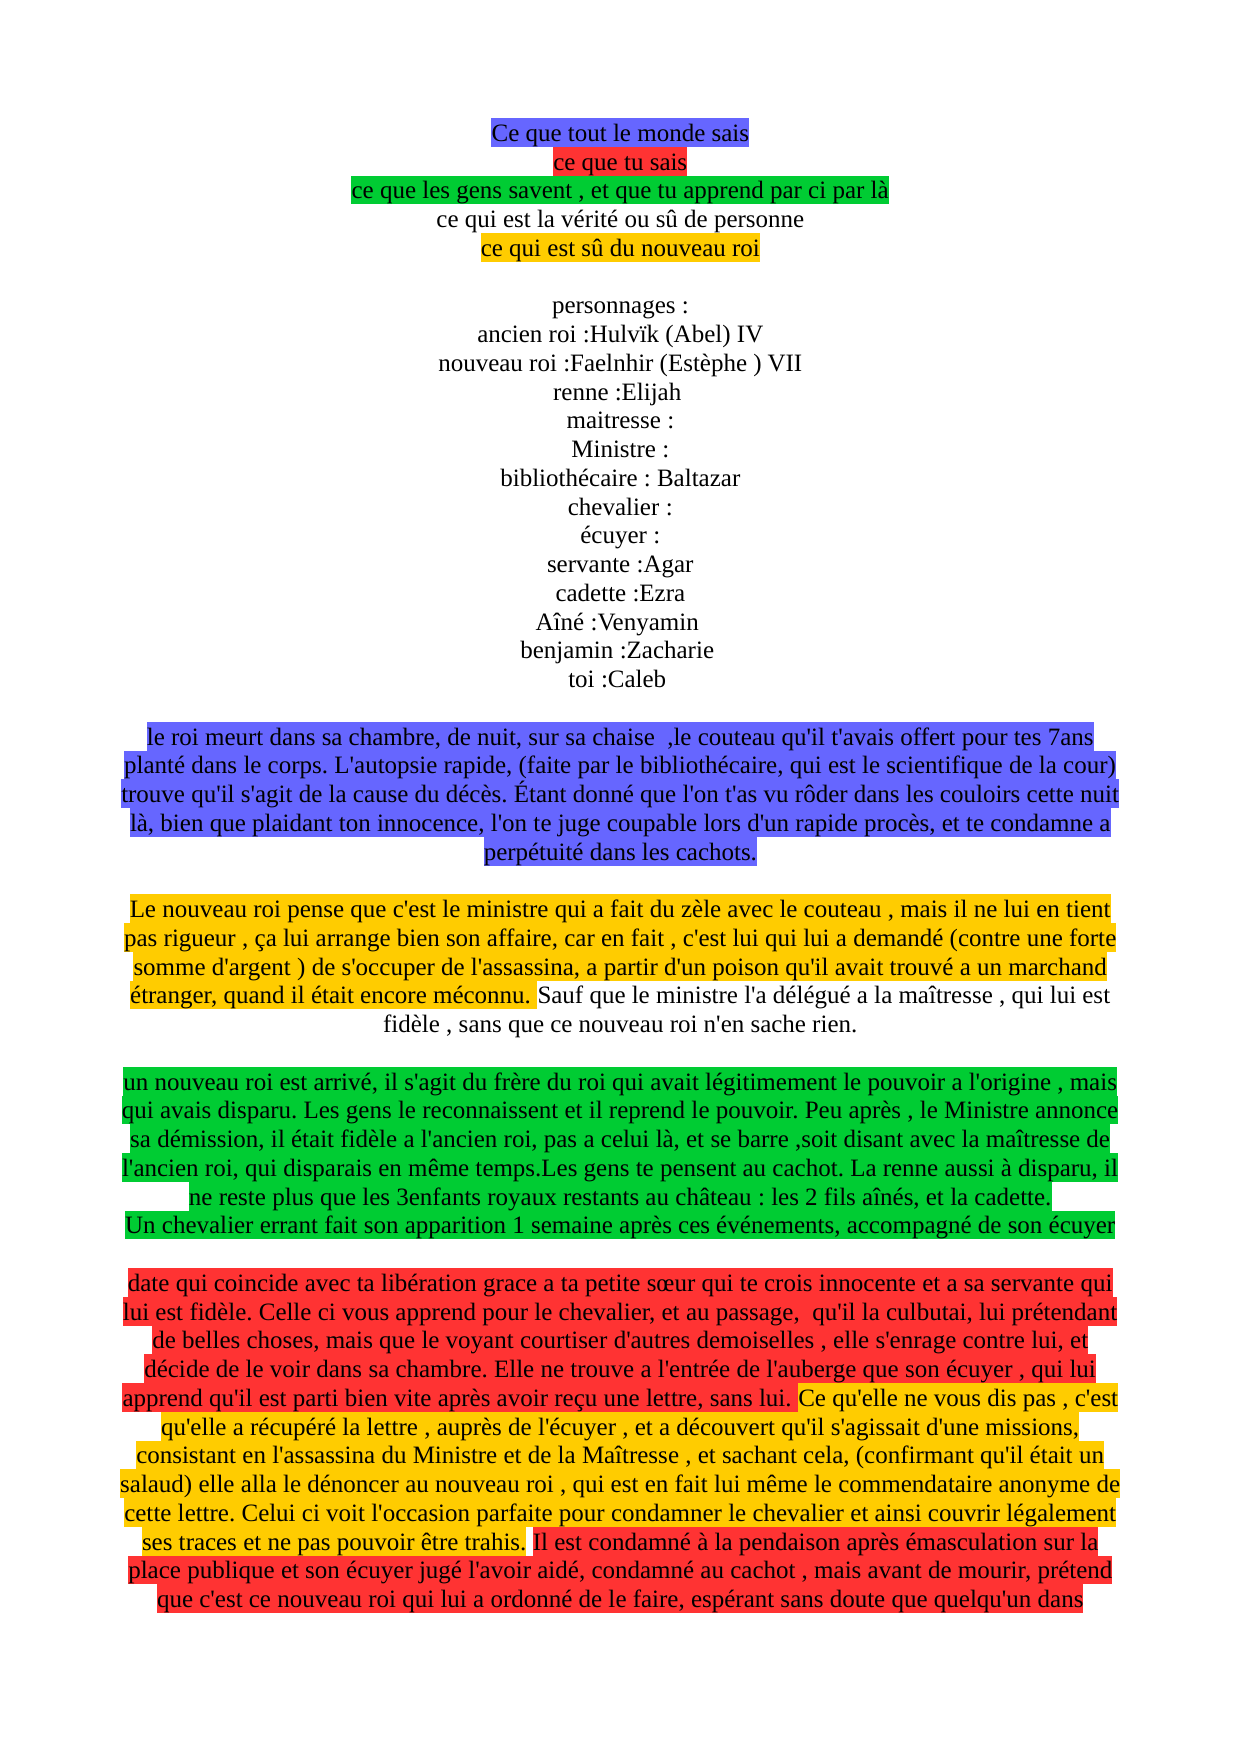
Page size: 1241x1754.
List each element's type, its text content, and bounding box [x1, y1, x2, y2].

text Ce que tout le monde sais ce que tu sais ce que les gens savent , et que tu apprend par ci par là ce qui est la vérité ou sû de personne ce qui est sû du nouveau roi personnages : ancien roi :Hulvïk (Abel) IV nouveau roi :Faelnhir (Estèphe ) VII renne :Elijah maitresse : Ministre : bibliothécaire : Baltazar chevalier : écuyer : servante :Agar cadette :Ezra Aîné :Venyamin benjamin :Zacharie toi :Caleb le roi meurt dans sa chambre, de nuit, sur sa chaise ,le couteau qu'il t'avais offert pour tes 7ans planté dans le corps. L'autopsie rapide, (faite par le bibliothécaire, qui est le scientifique de la cour) trouve qu'il s'agit de la cause du décès. Étant donné que l'on t'as vu rôder dans les couloirs cette nuit là, bien que plaidant ton innocence, l'on te juge coupable lors d'un rapide procès, et te condamne a perpétuité dans les cachots. Le nouveau roi pense que c'est le ministre qui a fait du zèle avec le couteau , mais il ne lui en tient pas rigueur , ça lui arrange bien son affaire, car en fait , c'est lui qui lui a demandé (contre une forte somme d'argent ) de s'occuper de l'assassina, a partir d'un poison qu'il avait trouvé a un marchand étranger, quand il était encore méconnu. Sauf que le ministre l'a délégué a la maîtresse , qui lui est fidèle , sans que ce nouveau roi n'en sache rien. un nouveau roi est arrivé, il s'agit du frère du roi qui avait légitimement le pouvoir a l'origine , mais qui avais disparu. Les gens le reconnaissent et il reprend le pouvoir. Peu après , le Ministre annonce sa démission, il était fidèle a l'ancien roi, pas a celui là, et se barre ,soit disant avec la maîtresse de l'ancien roi, qui disparais en même temps.Les gens te pensent au cachot. La renne aussi à disparu, il ne reste plus que les 3enfants royaux restants au château : les 2 fils aînés, et la cadette. Un chevalier errant fait son apparition 1 semaine après ces événements, accompagné de son écuyer date qui coincide avec ta libération grace a ta petite sœur qui te crois innocente et a sa servante qui lui est fidèle. Celle ci vous apprend pour le chevalier, et au passage, qu'il la culbutai, lui prétendant de belles choses, mais que le voyant courtiser d'autres demoiselles , elle s'enrage contre lui, et décide de le voir dans sa chambre. Elle ne trouve a l'entrée de l'auberge que son écuyer , qui lui apprend qu'il est parti bien vite après avoir reçu une lettre, sans lui. Ce qu'elle ne vous dis pas , c'est qu'elle a récupéré la lettre , auprès de l'écuyer , et a découvert qu'il s'agissait d'une missions, consistant en l'assassina du Ministre et de la Maîtresse , et sachant cela, (confirmant qu'il était un salaud) elle alla le dénoncer au nouveau roi , qui est en fait lui même le commendataire anonyme de cette lettre. Celui ci voit l'occasion parfaite pour condamner le chevalier et ainsi couvrir légalement ses traces et ne pas pouvoir être trahis. Il est condamné à la pendaison après émasculation sur la place publique et son écuyer jugé l'avoir aidé, condamné au cachot , mais avant de mourir, prétend que c'est ce nouveau roi qui lui a ordonné de le faire, espérant sans doute que quelqu'un dans [118, 118, 1122, 1613]
